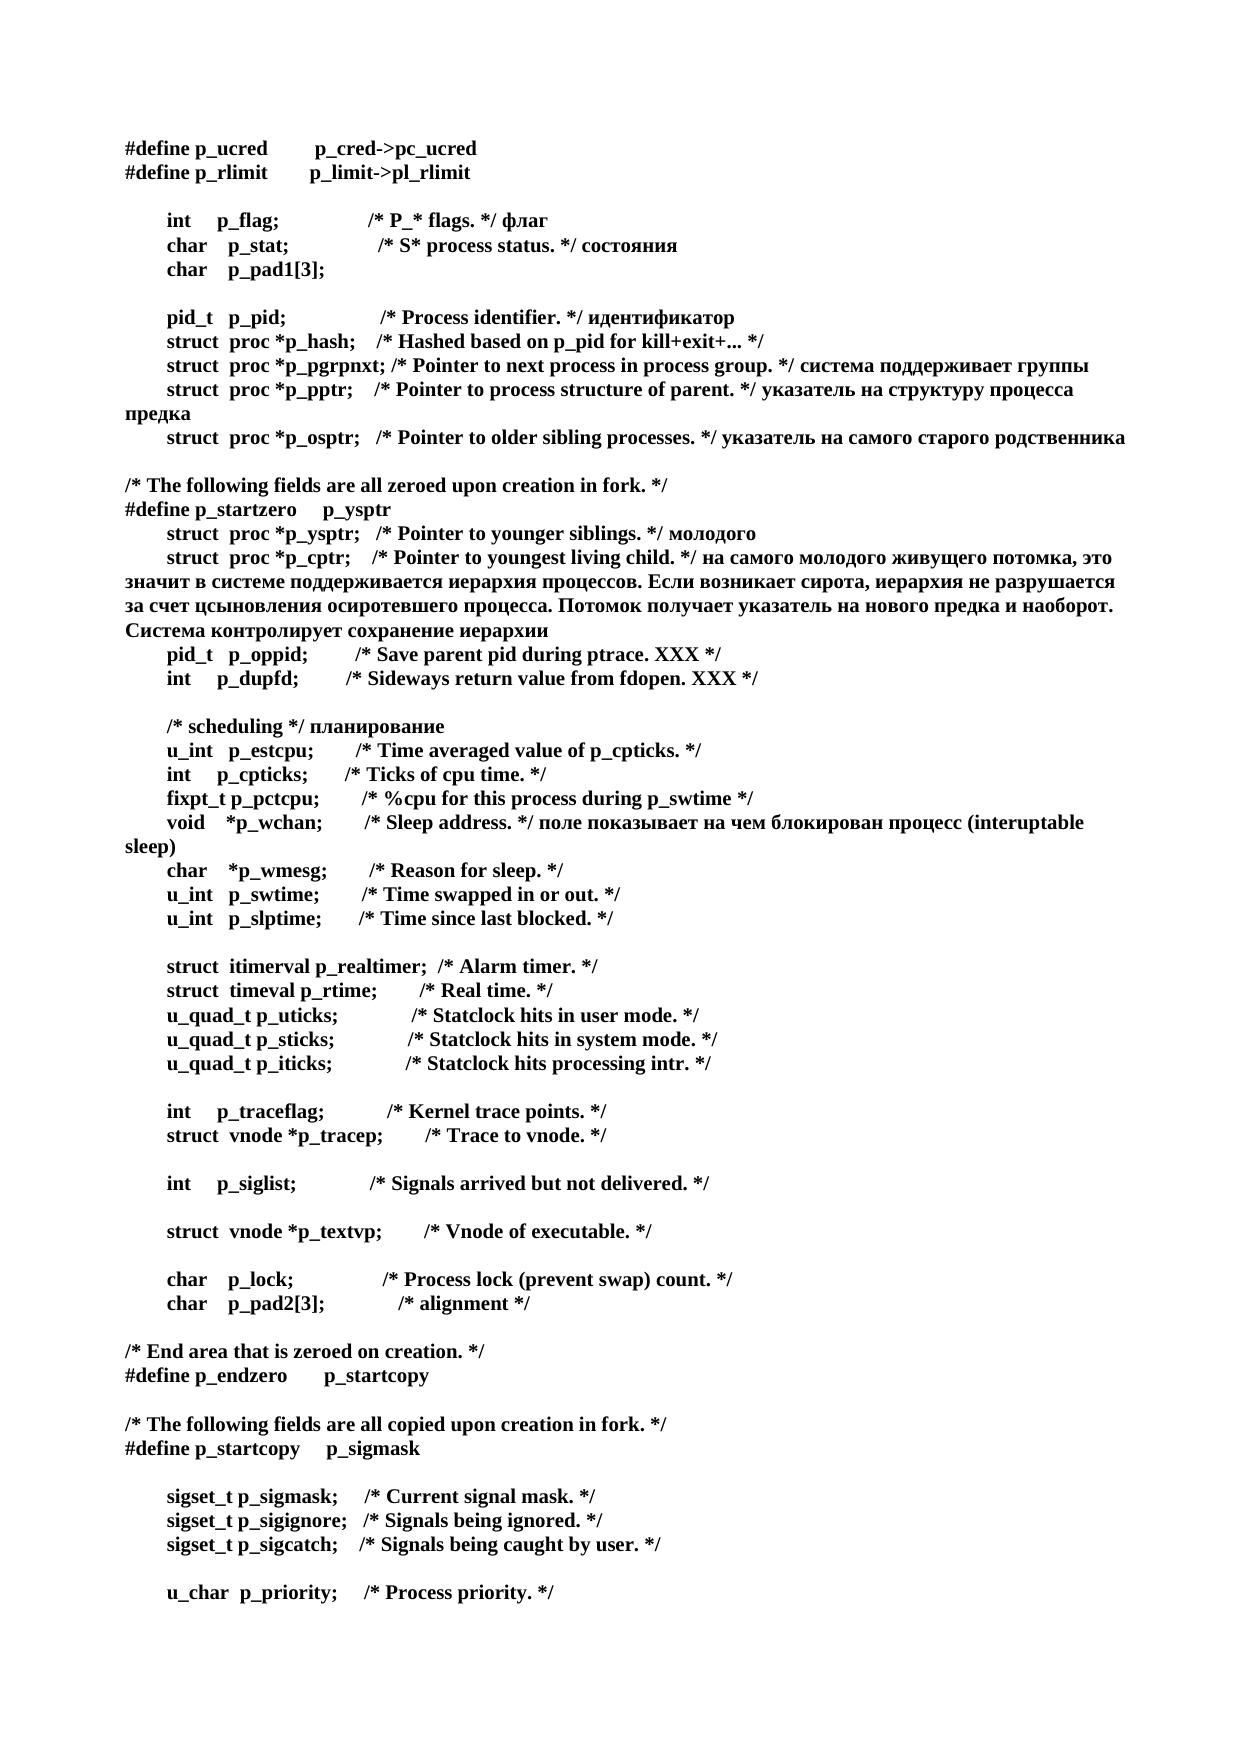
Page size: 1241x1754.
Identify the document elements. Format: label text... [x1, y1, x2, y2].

text char p_pad2[3]; /* alignment */ [125, 1291, 1137, 1315]
text fixpt_t p_pctcpu; /* %cpu for this process during p_swtime */ [125, 786, 1137, 810]
text struct timeval p_rtime; /* Real time. */ [125, 978, 1137, 1002]
text #define p_startzero p_ysptr [125, 497, 1137, 521]
text void *p_wchan; /* Sleep address. */ поле показывает на чем блокирован процесс (interuptable sleep) [125, 810, 1137, 858]
text sigset_t p_sigignore; /* Signals being ignored. */ [125, 1508, 1137, 1532]
text struct proc *p_pgrpnxt; /* Pointer to next process in process group. */ система поддерживает группы [125, 353, 1137, 377]
text #define p_endzero p_startcopy [125, 1363, 1137, 1387]
text u_int p_swtime; /* Time swapped in or out. */ [125, 882, 1137, 906]
text char p_lock; /* Process lock (prevent swap) count. */ [125, 1267, 1137, 1291]
text sigset_t p_sigcatch; /* Signals being caught by user. */ [125, 1532, 1137, 1556]
text int p_traceflag; /* Kernel trace points. */ [125, 1099, 1137, 1123]
text struct vnode *p_textvp; /* Vnode of executable. */ [125, 1219, 1137, 1243]
text struct vnode *p_tracep; /* Trace to vnode. */ [125, 1123, 1137, 1147]
text char p_pad1[3]; [125, 257, 1137, 281]
text struct proc *p_osptr; /* Pointer to older sibling processes. */ указатель на самого старого родственника [125, 425, 1137, 449]
text u_int p_estcpu; /* Time averaged value of p_cpticks. */ [125, 738, 1137, 762]
text struct proc *p_ysptr; /* Pointer to younger siblings. */ молодого [125, 521, 1137, 545]
text #define p_ucred p_cred->pc_ucred [125, 136, 1137, 160]
text u_quad_t p_sticks; /* Statclock hits in system mode. */ [125, 1027, 1137, 1051]
text sigset_t p_sigmask; /* Current signal mask. */ [125, 1484, 1137, 1508]
text char *p_wmesg; /* Reason for sleep. */ [125, 858, 1137, 882]
text /* The following fields are all zeroed upon creation in fork. */ [125, 473, 1137, 497]
text u_char p_priority; /* Process priority. */ [125, 1580, 1137, 1604]
text struct proc *p_hash; /* Hashed based on p_pid for kill+exit+... */ [125, 329, 1137, 353]
text u_quad_t p_iticks; /* Statclock hits processing intr. */ [125, 1051, 1137, 1075]
text struct proc *p_cptr; /* Pointer to youngest living child. */ на самого молодого живущего потомка, это значит в системе поддерживается иерархия процессов. Если возникает сирота, иерархия не разрушается за счет цсыновления осиротевшего процесса. Потомок получает указатель на нового предка и наоборот. Система контролирует сохранение иерархии [125, 545, 1137, 642]
text pid_t p_oppid; /* Save parent pid during ptrace. XXX */ [125, 642, 1137, 666]
text /* The following fields are all copied upon creation in fork. */ [125, 1412, 1137, 1436]
text char p_stat; /* S* process status. */ состояния [125, 232, 1137, 257]
text pid_t p_pid; /* Process identifier. */ идентификатор [125, 305, 1137, 329]
text #define p_startcopy p_sigmask [125, 1436, 1137, 1460]
text u_quad_t p_uticks; /* Statclock hits in user mode. */ [125, 1002, 1137, 1027]
text #define p_rlimit p_limit->pl_rlimit [125, 160, 1137, 184]
text int p_siglist; /* Signals arrived but not delivered. */ [125, 1171, 1137, 1195]
text /* scheduling */ планирование [125, 714, 1137, 738]
text int p_dupfd; /* Sideways return value from fdopen. XXX */ [125, 666, 1137, 690]
text u_int p_slptime; /* Time since last blocked. */ [125, 906, 1137, 930]
text int p_flag; /* P_* flags. */ флаг [125, 208, 1137, 232]
text /* End area that is zeroed on creation. */ [125, 1339, 1137, 1363]
text struct proc *p_pptr; /* Pointer to process structure of parent. */ указатель на структуру процесса предка [125, 377, 1137, 425]
text struct itimerval p_realtimer; /* Alarm timer. */ [125, 954, 1137, 978]
text int p_cpticks; /* Ticks of cpu time. */ [125, 762, 1137, 786]
